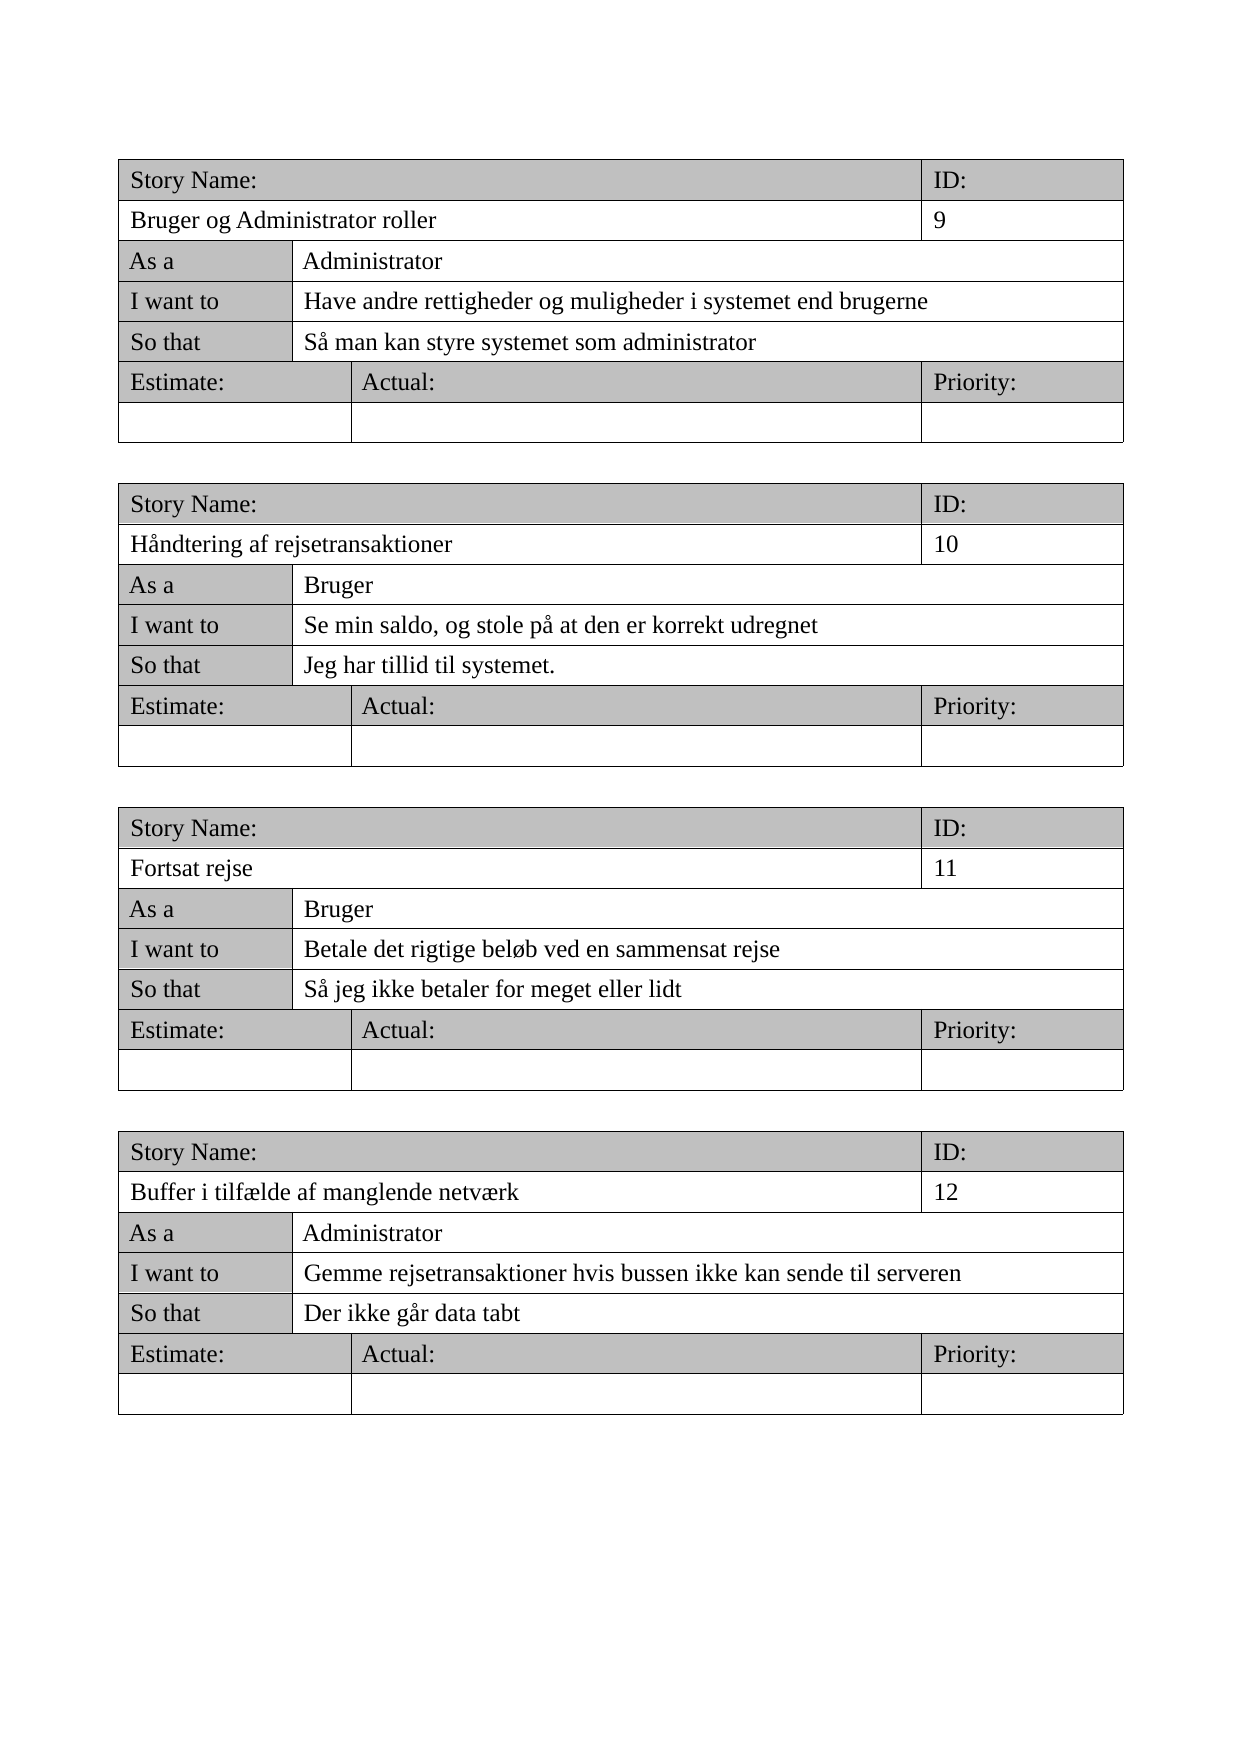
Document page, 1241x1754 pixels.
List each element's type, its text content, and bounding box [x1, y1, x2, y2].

table_header Estimate: [119, 686, 351, 725]
table_cell Se min saldo, og stole på at den er korrekt udregnet [293, 605, 1123, 645]
table_cell [352, 1374, 921, 1413]
table_header ID: [922, 808, 1123, 847]
table_header As a [119, 565, 292, 604]
table_header As a [119, 241, 292, 281]
table_cell So that [119, 646, 292, 685]
table_header As a [119, 889, 292, 928]
table_header Buffer i tilfælde af manglende netværk [119, 1172, 921, 1212]
table_header Actual: [352, 686, 921, 725]
table_header Story Name: [119, 160, 921, 200]
table_header 11 [922, 849, 1123, 888]
table_header Estimate: [119, 1334, 351, 1373]
table_header Actual: [352, 362, 921, 402]
table_cell [922, 1374, 1123, 1413]
table_header Story Name: [119, 1132, 921, 1171]
table_header Håndtering af rejsetransaktioner [119, 525, 921, 564]
table_cell Betale det rigtige beløb ved en sammensat rejse [293, 929, 1123, 968]
table_header 12 [922, 1172, 1123, 1212]
table_cell I want to [119, 282, 292, 321]
table_header Priority: [922, 362, 1123, 402]
table_cell [352, 1050, 921, 1089]
table_header Story Name: [119, 808, 921, 847]
table_header 9 [922, 201, 1123, 240]
table_cell I want to [119, 929, 292, 968]
table_cell Så jeg ikke betaler for meget eller lidt [293, 970, 1123, 1009]
table_cell I want to [119, 605, 292, 645]
table_cell Gemme rejsetransaktioner hvis bussen ikke kan sende til serveren [293, 1253, 1123, 1292]
table_header As a [119, 1213, 292, 1252]
table_header Bruger og Administrator roller [119, 201, 921, 240]
table_header Bruger [293, 565, 1123, 604]
table_cell So that [119, 322, 292, 361]
table_cell [922, 726, 1123, 766]
table_cell [922, 403, 1123, 442]
table_cell [119, 1050, 351, 1089]
table_cell [352, 403, 921, 442]
table_header Bruger [293, 889, 1123, 928]
table_header Administrator [293, 241, 1123, 281]
table_header Priority: [922, 1010, 1123, 1049]
table_cell Så man kan styre systemet som administrator [293, 322, 1123, 361]
table_header Actual: [352, 1010, 921, 1049]
table_header Fortsat rejse [119, 849, 921, 888]
table_cell [922, 1050, 1123, 1089]
table_header Administrator [293, 1213, 1123, 1252]
table_cell [119, 726, 351, 766]
table_header Estimate: [119, 1010, 351, 1049]
table_header Priority: [922, 686, 1123, 725]
table_cell I want to [119, 1253, 292, 1292]
table_cell Have andre rettigheder og muligheder i systemet end brugerne [293, 282, 1123, 321]
table_cell Jeg har tillid til systemet. [293, 646, 1123, 685]
table_header ID: [922, 484, 1123, 523]
table_cell Der ikke går data tabt [293, 1294, 1123, 1333]
table_cell [119, 1374, 351, 1413]
table_cell So that [119, 970, 292, 1009]
table_header Story Name: [119, 484, 921, 523]
table_header Priority: [922, 1334, 1123, 1373]
table_header Actual: [352, 1334, 921, 1373]
table_header ID: [922, 160, 1123, 200]
table_header 10 [922, 525, 1123, 564]
table_header Estimate: [119, 362, 351, 402]
table_cell [119, 403, 351, 442]
table_cell [352, 726, 921, 766]
table_header ID: [922, 1132, 1123, 1171]
table_cell So that [119, 1294, 292, 1333]
